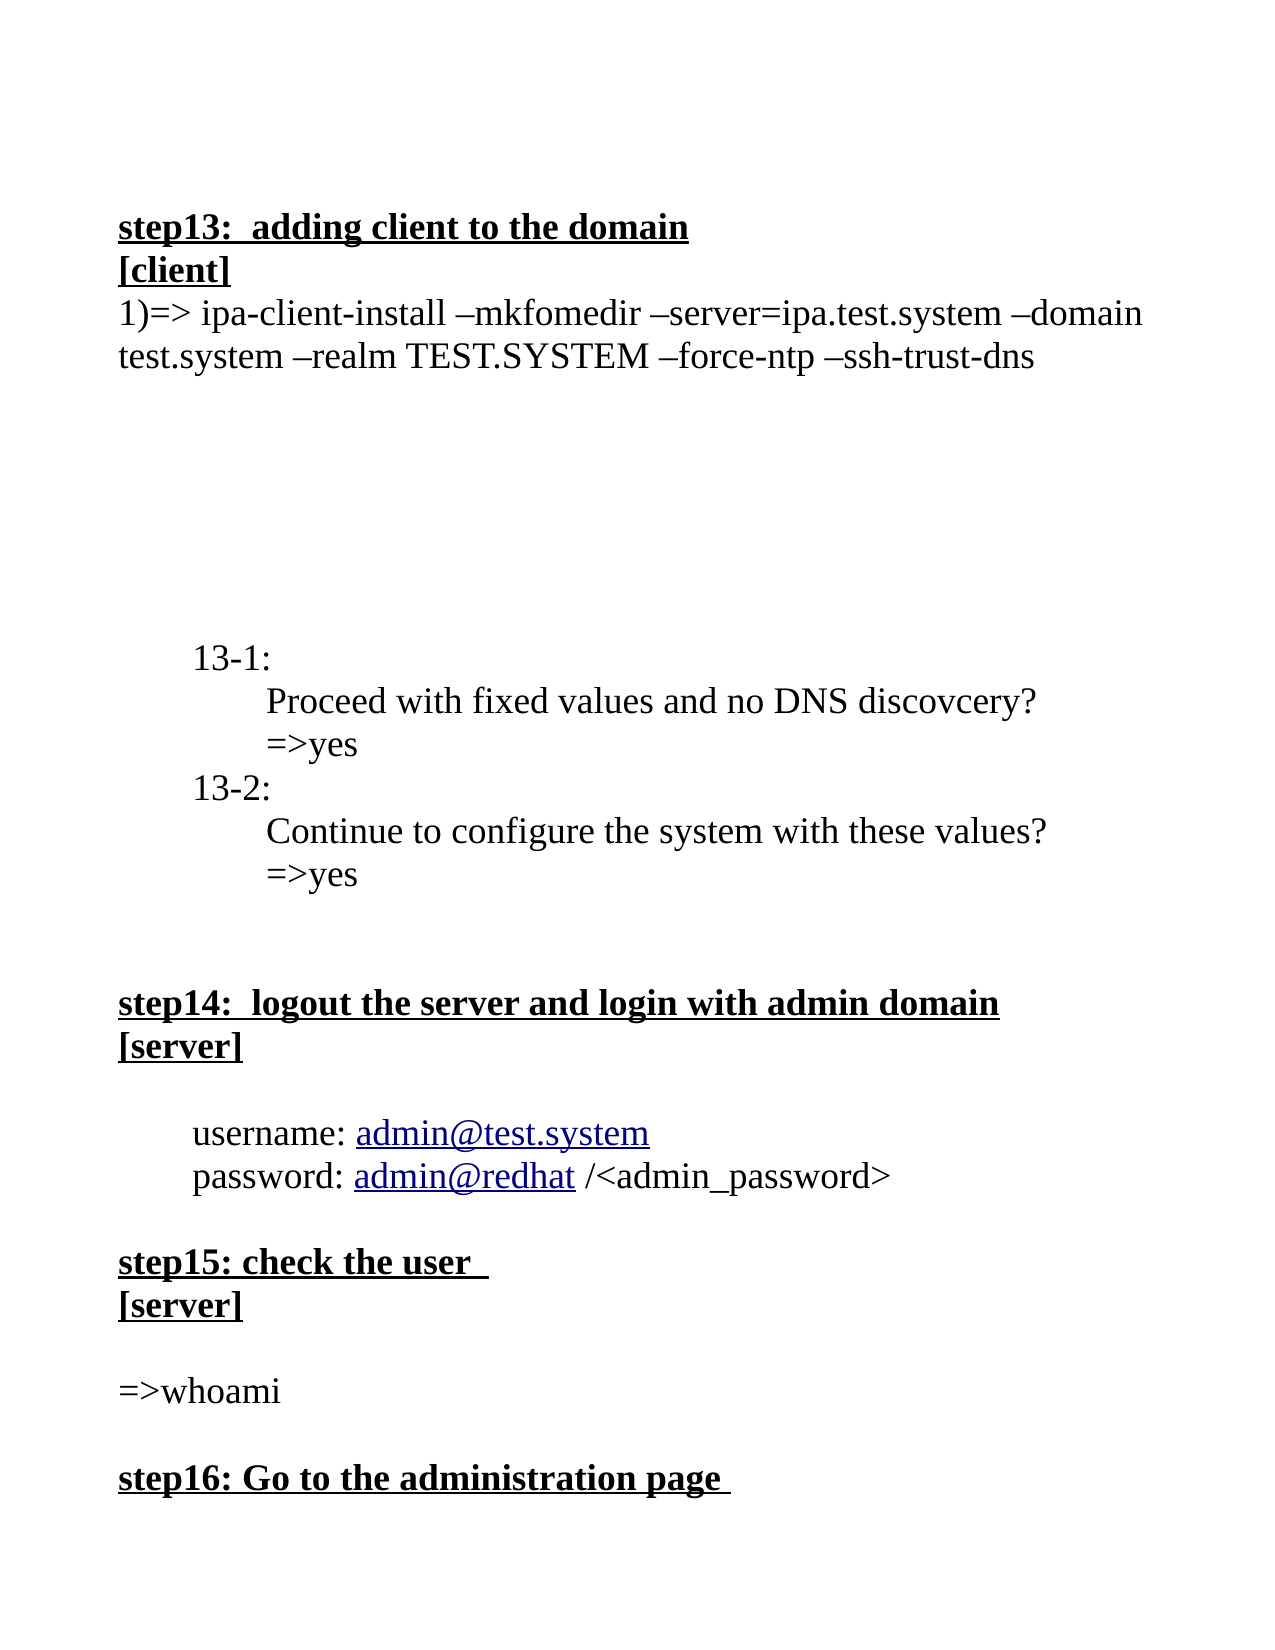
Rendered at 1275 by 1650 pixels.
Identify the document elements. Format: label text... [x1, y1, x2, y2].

text password: admin@redhat /<admin_password> [118, 1153, 1157, 1196]
text =>yes [118, 851, 1157, 894]
text Continue to configure the system with these values? [118, 808, 1157, 851]
text step15: check the user [118, 1239, 1157, 1282]
text Proceed with fixed values and no DNS discovcery? [118, 679, 1157, 722]
text 13-2: [118, 765, 1157, 808]
text =>whoami [118, 1369, 1157, 1412]
text 13-1: [118, 636, 1157, 679]
text [server] [118, 1024, 1157, 1067]
text step14: logout the server and login with admin domain [118, 981, 1157, 1024]
text step16: Go to the administration page [118, 1455, 1157, 1498]
text username: admin@test.system [118, 1110, 1157, 1153]
text [server] [118, 1282, 1157, 1326]
text =>yes [118, 722, 1157, 765]
text step13: adding client to the domain [118, 204, 1157, 247]
text [client] [118, 247, 1157, 291]
text 1)=> ipa-client-install –mkfomedir –server=ipa.test.system –domain test.system –realm TEST.SYSTEM –force-ntp –ssh-trust-dns [118, 291, 1157, 377]
